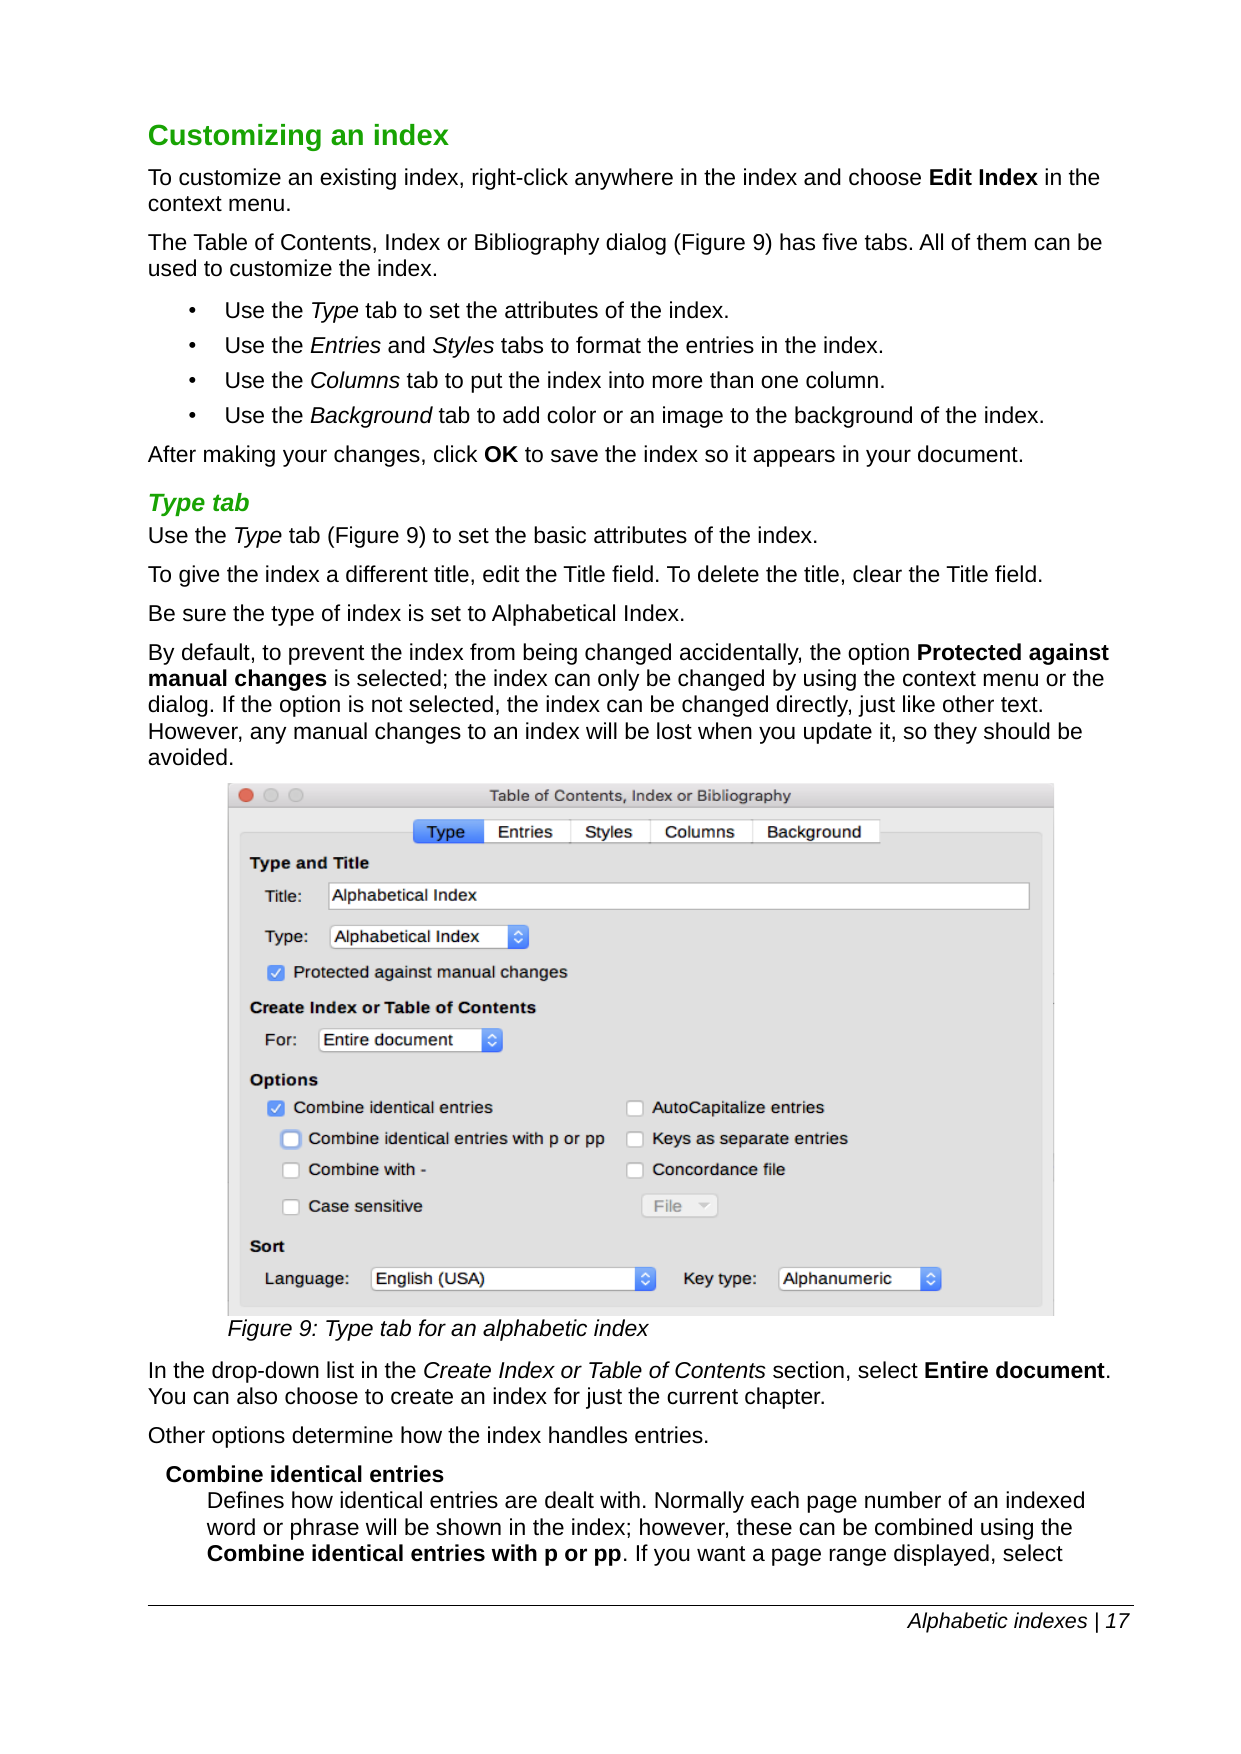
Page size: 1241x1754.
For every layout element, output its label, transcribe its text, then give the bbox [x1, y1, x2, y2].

text Combine identical entries [165, 1461, 1134, 1487]
text After making your changes, click OK to save the index so it appears in your document. [148, 441, 1134, 467]
text To give the index a different title, edit the Title field. To delete the title, clear the Title field. [148, 561, 1134, 587]
subtitle Customizing an index [148, 118, 1134, 152]
text Other options determine how the index handles entries. [148, 1422, 1134, 1448]
list Use the Background tab to add color or an image to the background of the index. [185, 399, 1134, 432]
text Use the Type tab (Figure 9) to set the basic attributes of the index. [148, 522, 1134, 548]
list Use the Type tab to set the attributes of the index. [185, 294, 1134, 323]
text Figure 9: Type tab for an alphabetic index [227, 1316, 1054, 1342]
picture [227, 783, 1055, 1316]
text Defines how identical entries are dealt with. Normally each page number of an indexed word or phrase will be shown in the index; however, these can be combined using the Combine identical entries with p or pp. If you want a page range displayed, select [207, 1487, 1134, 1566]
text Be sure the type of index is set to Alphabetical Index. [148, 600, 1134, 626]
list The Table of Contents, Index or Bibliography dialog (Figure 9) has five tabs. All of them can be used to customize the index. [148, 229, 1134, 281]
text In the drop-down list in the Create Index or Table of Contents section, select Entire document. You can also choose to create an index for just the current chapter. [148, 1357, 1134, 1409]
text By default, to prevent the index from being changed accidentally, the option Protected against manual changes is selected; the index can only be changed by using the context menu or the dialog. If the option is not selected, the index can be changed directly, just like other text. However, any manual changes to an index will be lost when you update it, so they should be avoided. [148, 639, 1134, 771]
subtitle Type tab [148, 487, 1134, 516]
list Use the Columns tab to put the index into more than one column. [185, 364, 1134, 393]
list Use the Entries and Styles tabs to format the entries in the index. [185, 329, 1134, 358]
text To customize an existing index, right-click anywhere in the index and choose Edit Index in the context menu. [148, 163, 1134, 216]
